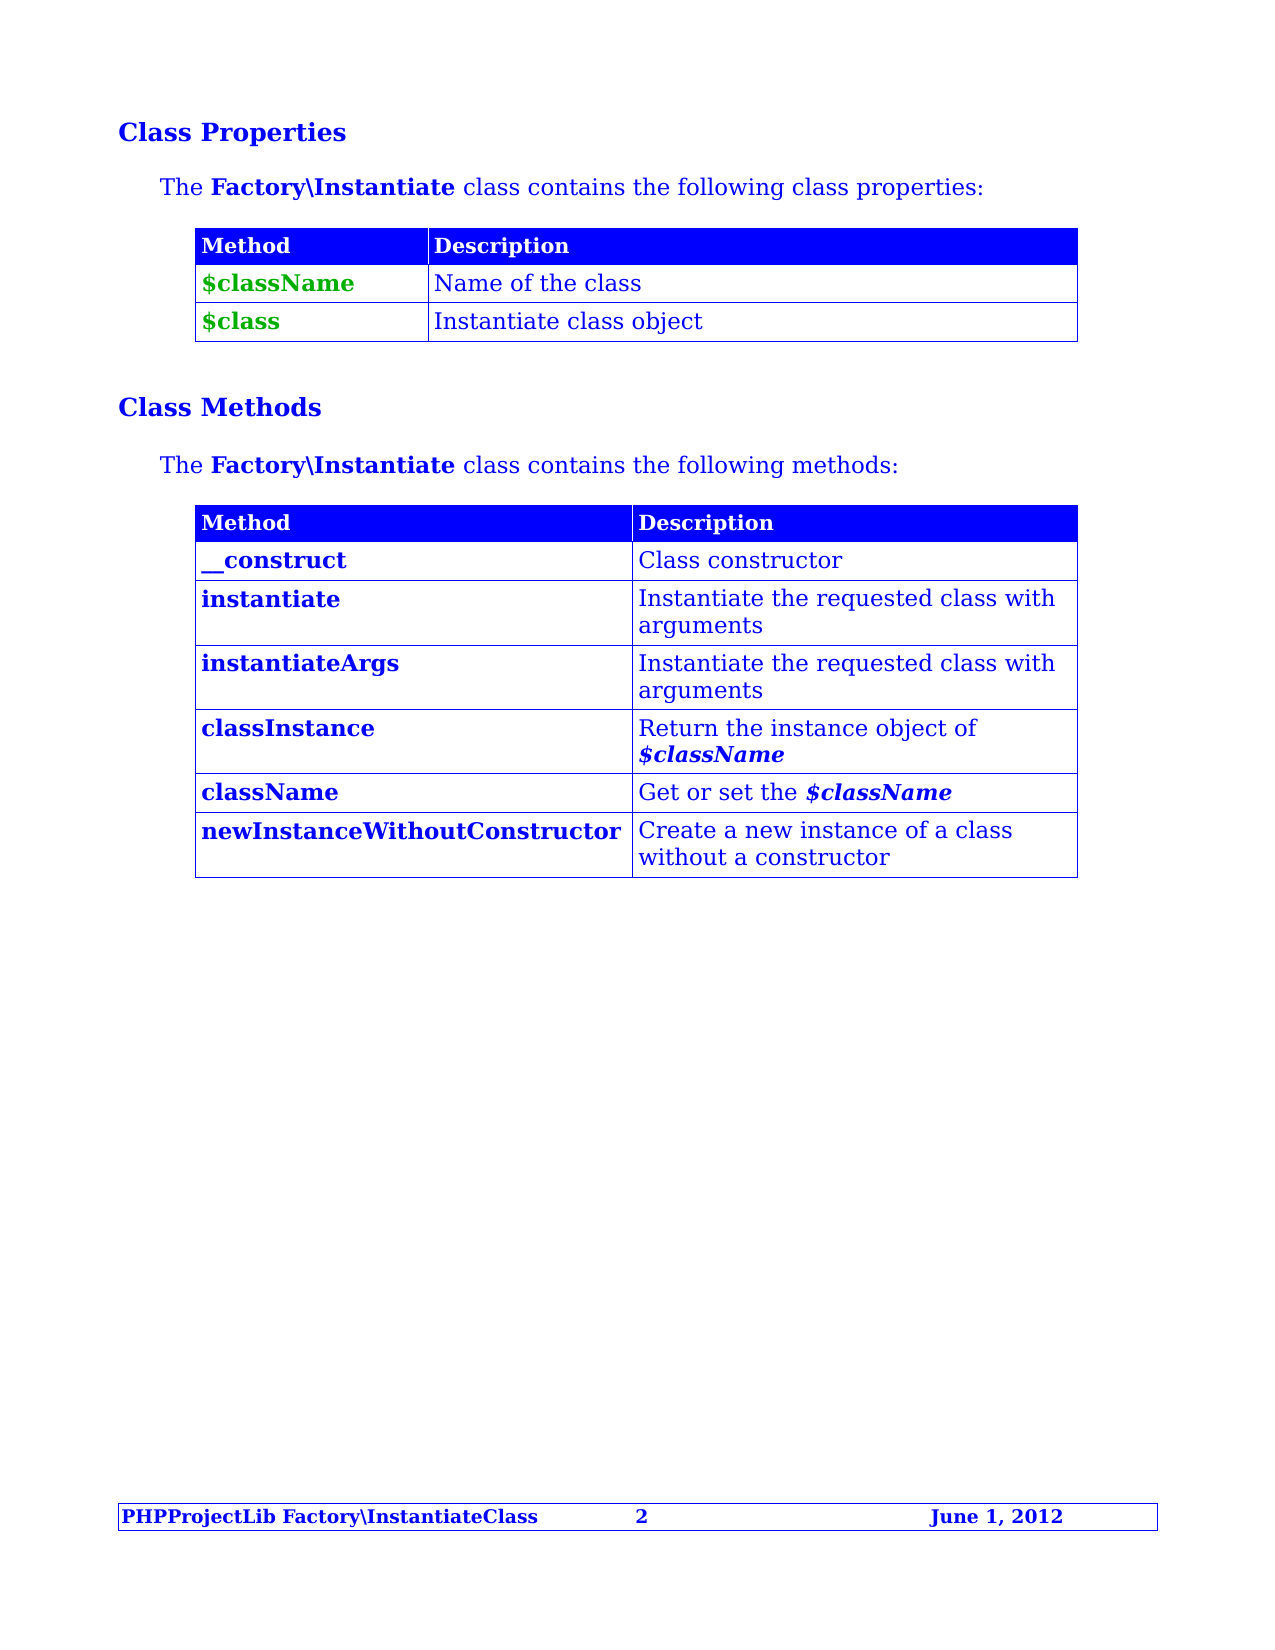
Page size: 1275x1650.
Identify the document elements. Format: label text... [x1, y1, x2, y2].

table_cell Create a new instance of a class without a constructor [633, 813, 1077, 877]
table_header Description [633, 506, 1077, 541]
table_cell $className [196, 265, 428, 302]
table_cell Return the instance object of $className [633, 710, 1077, 773]
table_cell Instantiate the requested class with arguments [633, 646, 1077, 709]
text The Factory\Instantiate class contains the following methods: [159, 451, 1157, 478]
table_cell __construct [196, 542, 632, 579]
table_cell Get or set the $className [633, 774, 1077, 812]
title Class Methods [118, 393, 1157, 422]
table_header Method [196, 506, 632, 541]
table_cell newInstanceWithoutConstructor [196, 813, 632, 877]
table_cell Class constructor [633, 542, 1077, 579]
table_cell Instantiate the requested class with arguments [633, 581, 1077, 644]
table_cell $class [196, 303, 428, 341]
table_header Description [429, 229, 1077, 264]
table_cell classInstance [196, 710, 632, 773]
text The Factory\Instantiate class contains the following class properties: [159, 174, 1157, 201]
table_cell instantiateArgs [196, 646, 632, 709]
table_cell instantiate [196, 581, 632, 644]
table_cell Name of the class [429, 265, 1077, 302]
table_cell Instantiate class object [429, 303, 1077, 341]
table_cell className [196, 774, 632, 812]
table_header Method [196, 229, 428, 264]
title Class Properties [118, 118, 1157, 147]
